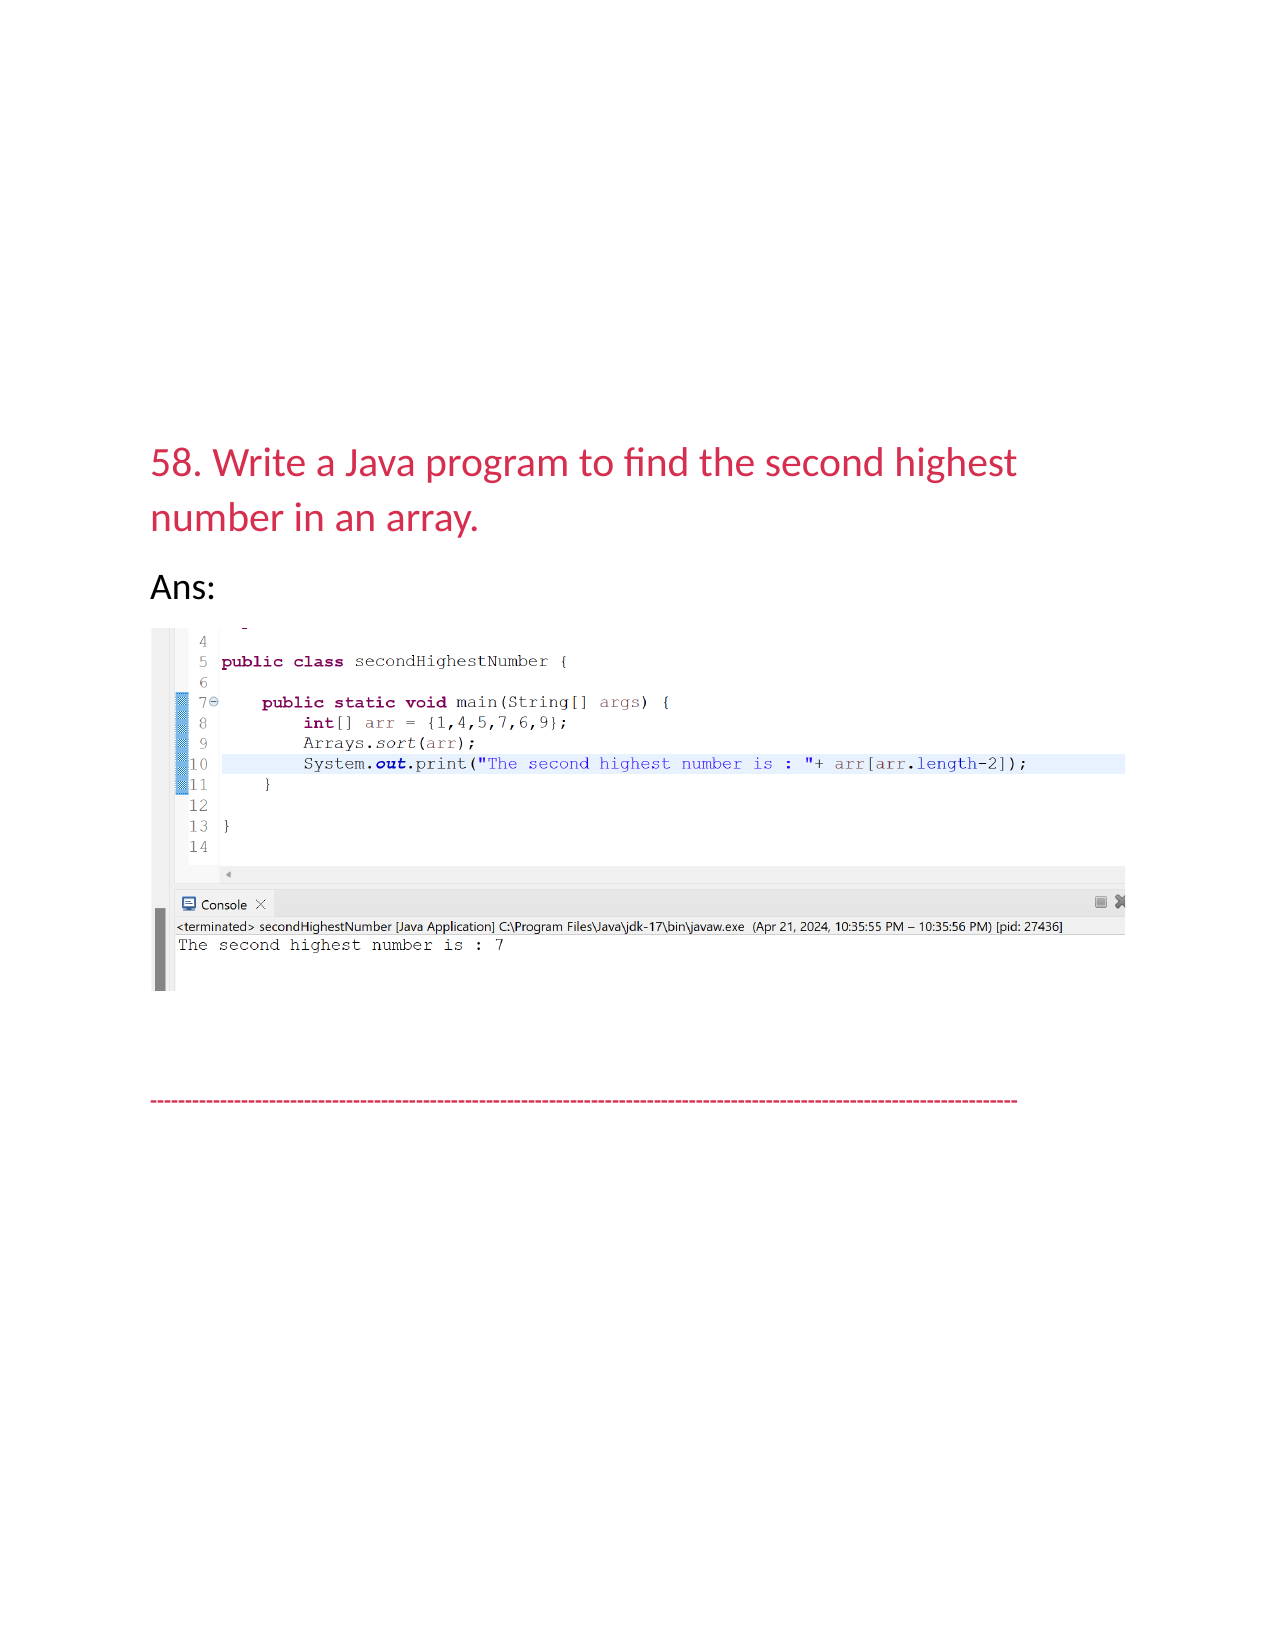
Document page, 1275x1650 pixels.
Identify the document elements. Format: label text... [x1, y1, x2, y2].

text ---------------------------------------------------------------------------------------------------------------------------- [150, 1087, 1125, 1114]
picture [150, 628, 1125, 991]
text Ans: [150, 563, 1125, 608]
text 58. Write a Java program to find the second highest number in an array. [150, 436, 1125, 542]
